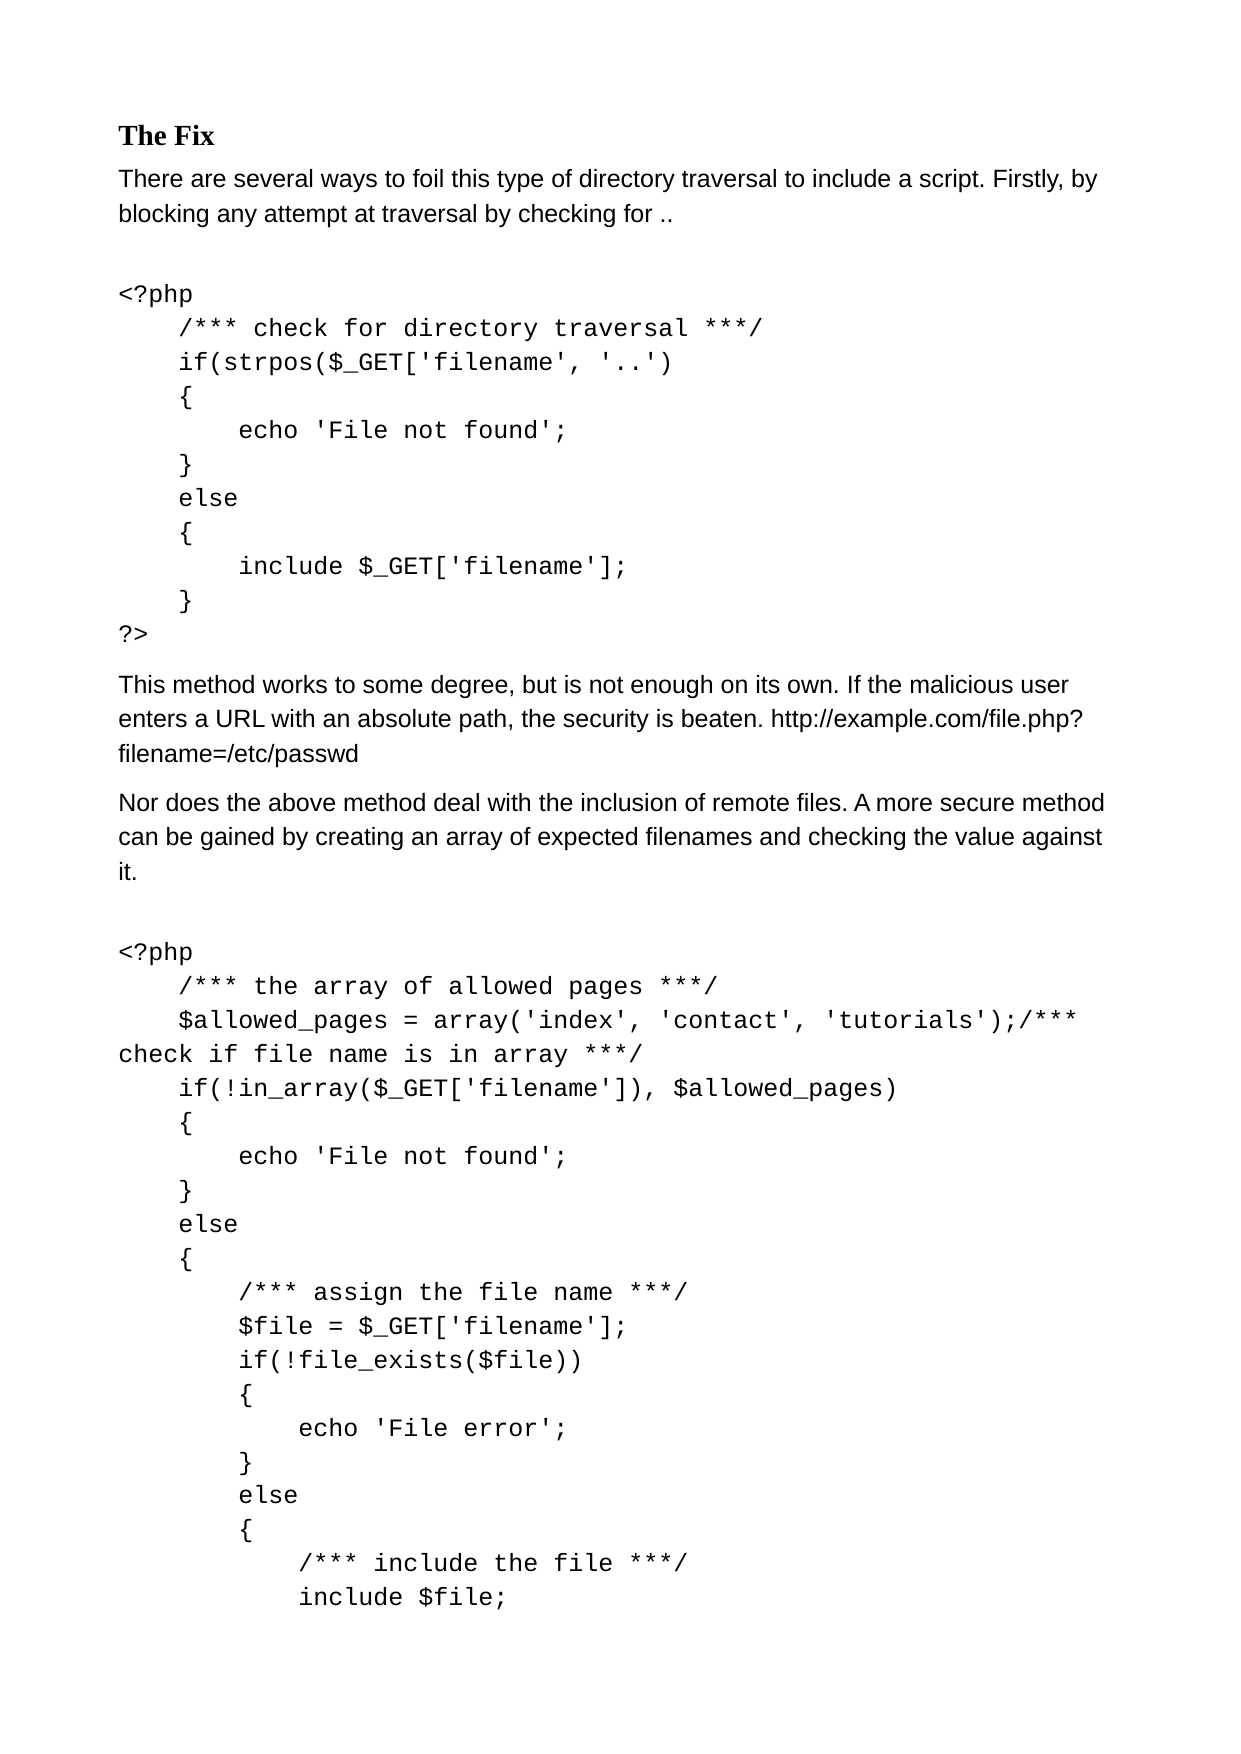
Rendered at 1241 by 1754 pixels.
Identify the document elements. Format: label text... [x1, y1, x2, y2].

text <?php /*** the array of allowed pages ***/ $allowed_pages = array('index', 'contact', 'tutorials');/*** check if file name is in array ***/ if(!in_array($_GET['filename']), $allowed_pages) { echo 'File not found'; } else { /*** assign the file name ***/ $file = $_GET['filename']; if(!file_exists($file)) { echo 'File error'; } else { /*** include the file ***/ include $file; [118, 906, 1122, 1613]
text This method works to some degree, but is not enough on its own. If the malicious user enters a URL with an absolute path, the security is beaten. http://example.com/file.php?filename=/etc/passwd [118, 670, 1122, 767]
text Nor does the above method deal with the inclusion of remote files. A more secure method can be gained by creating an array of expected filenames and checking the value against it. [118, 788, 1122, 886]
subtitle The Fix [118, 118, 1122, 152]
text There are several ways to foil this type of directory traversal to include a script. Firstly, by blocking any attempt at traversal by checking for .. [118, 164, 1122, 227]
text <?php /*** check for directory traversal ***/ if(strpos($_GET['filename', '..') { echo 'File not found'; } else { include $_GET['filename']; } ?> [118, 248, 1122, 649]
